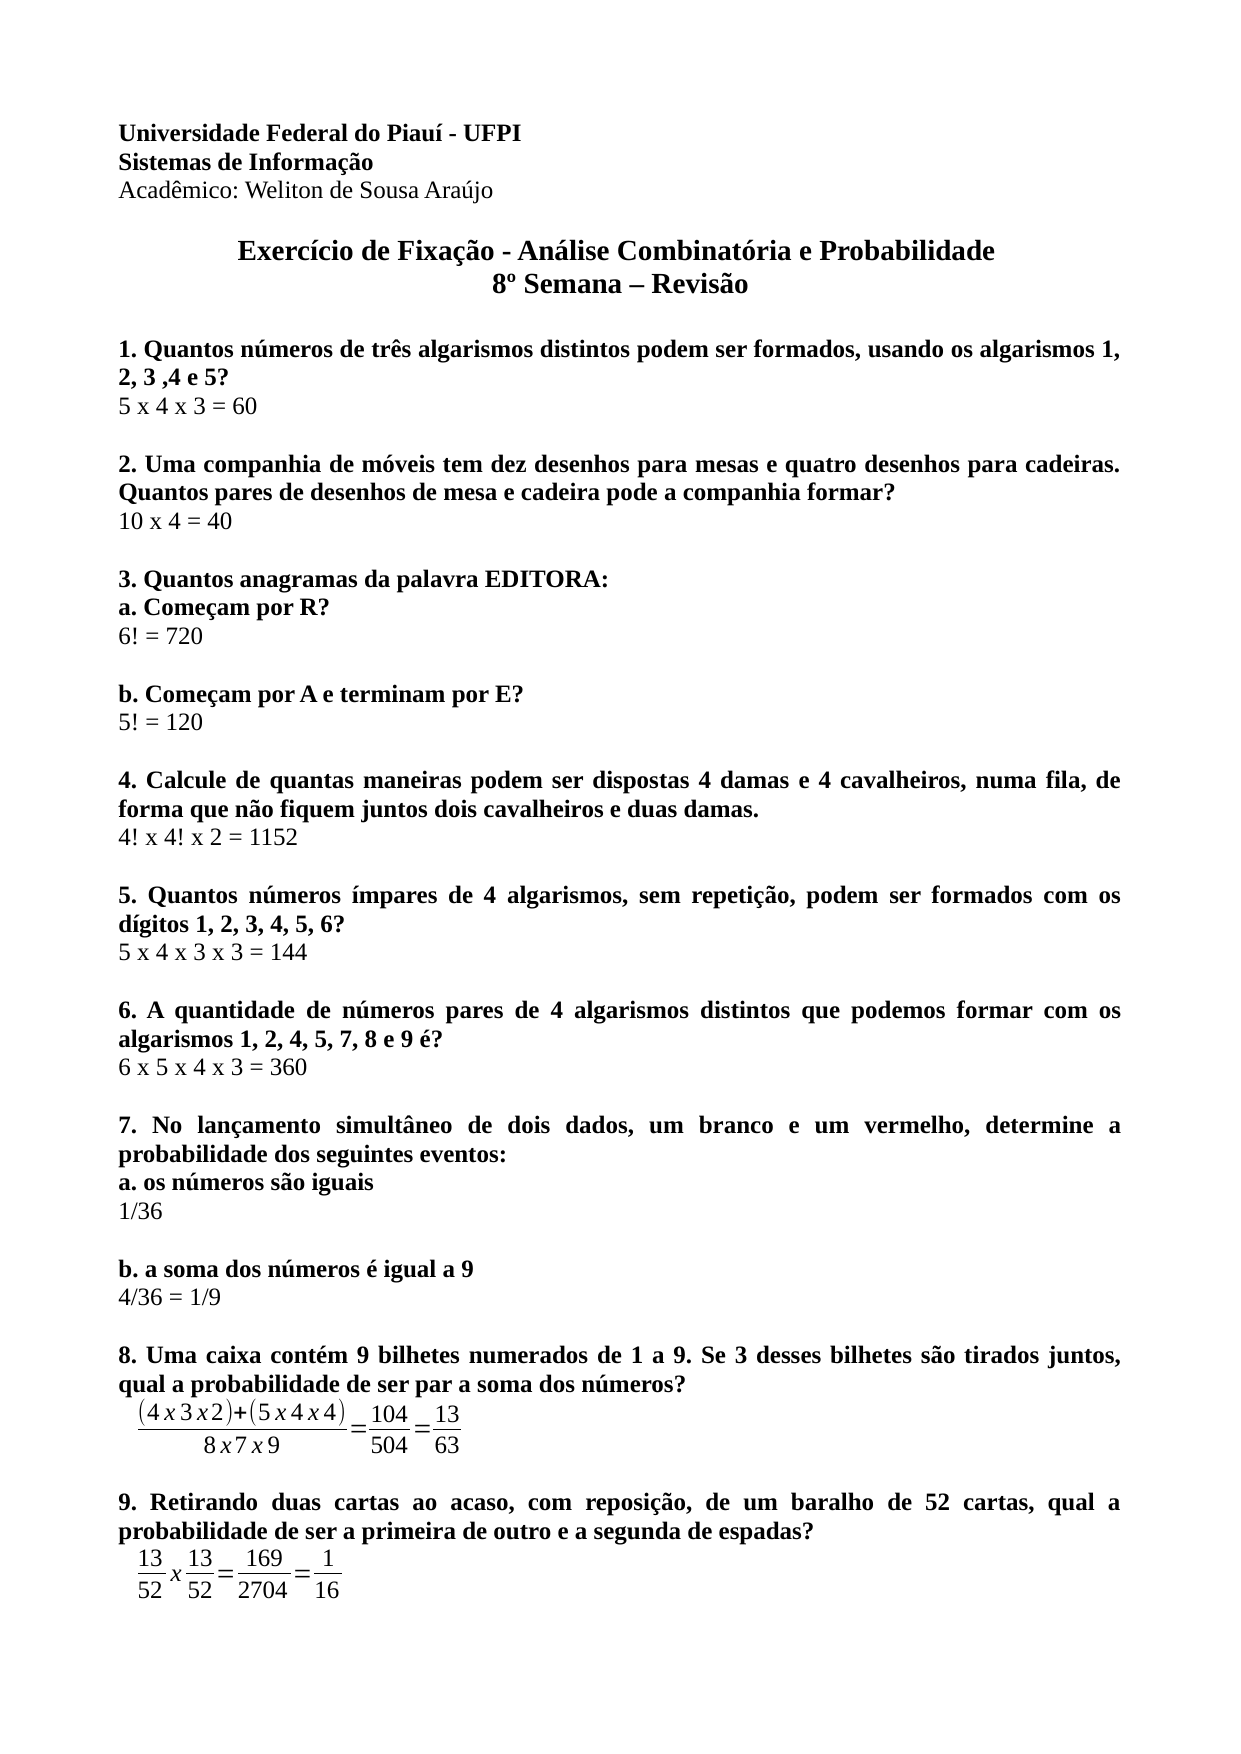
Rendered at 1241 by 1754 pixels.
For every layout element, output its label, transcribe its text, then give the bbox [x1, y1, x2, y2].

text Exercício de Fixação - Análise Combinatória e Probabilidade [118, 233, 1122, 267]
text 5 x 4 x 3 x 3 = 144 [118, 937, 1122, 966]
text 7. No lançamento simultâneo de dois dados, um branco e um vermelho, determine a probabilidade dos seguintes eventos: [118, 1110, 1122, 1167]
text 4. Calcule de quantas maneiras podem ser dispostas 4 damas e 4 cavalheiros, numa fila, de forma que não fiquem juntos dois cavalheiros e duas damas. [118, 765, 1122, 822]
text 9. Retirando duas cartas ao acaso, com reposição, de um baralho de 52 cartas, qual a probabilidade de ser a primeira de outro e a segunda de espadas? [118, 1487, 1122, 1545]
text b. Começam por A e terminam por E? [118, 679, 1122, 707]
text b. a soma dos números é igual a 9 [118, 1254, 1122, 1282]
text Sistemas de Informação [118, 147, 1122, 176]
text 10 x 4 = 40 [118, 506, 1122, 535]
text 4/36 = 1/9 [118, 1282, 1122, 1311]
text 8º Semana – Revisão [118, 267, 1122, 300]
text 6 x 5 x 4 x 3 = 360 [118, 1052, 1122, 1081]
text 5! = 120 [118, 707, 1122, 736]
text 2. Uma companhia de móveis tem dez desenhos para mesas e quatro desenhos para cadeiras. Quantos pares de desenhos de mesa e cadeira pode a companhia formar? [118, 449, 1122, 506]
text Universidade Federal do Piauí - UFPI [118, 118, 1122, 147]
text a. os números são iguais [118, 1167, 1122, 1196]
text Acadêmico: Weliton de Sousa Araújo [118, 176, 1122, 204]
text 1. Quantos números de três algarismos distintos podem ser formados, usando os algarismos 1, 2, 3 ,4 e 5? [118, 334, 1122, 391]
text 5. Quantos números ímpares de 4 algarismos, sem repetição, podem ser formados com os dígitos 1, 2, 3, 4, 5, 6? [118, 880, 1122, 937]
text 6. A quantidade de números pares de 4 algarismos distintos que podemos formar com os algarismos 1, 2, 4, 5, 7, 8 e 9 é? [118, 995, 1122, 1052]
text 3. Quantos anagramas da palavra EDITORA: [118, 564, 1122, 592]
text 1/36 [118, 1196, 1122, 1225]
text 5 x 4 x 3 = 60 [118, 391, 1122, 420]
text a. Começam por R? [118, 592, 1122, 621]
text 4! x 4! x 2 = 1152 [118, 822, 1122, 851]
text 8. Uma caixa contém 9 bilhetes numerados de 1 a 9. Se 3 desses bilhetes são tirados juntos, qual a probabilidade de ser par a soma dos números? [118, 1340, 1122, 1397]
text 6! = 720 [118, 621, 1122, 650]
